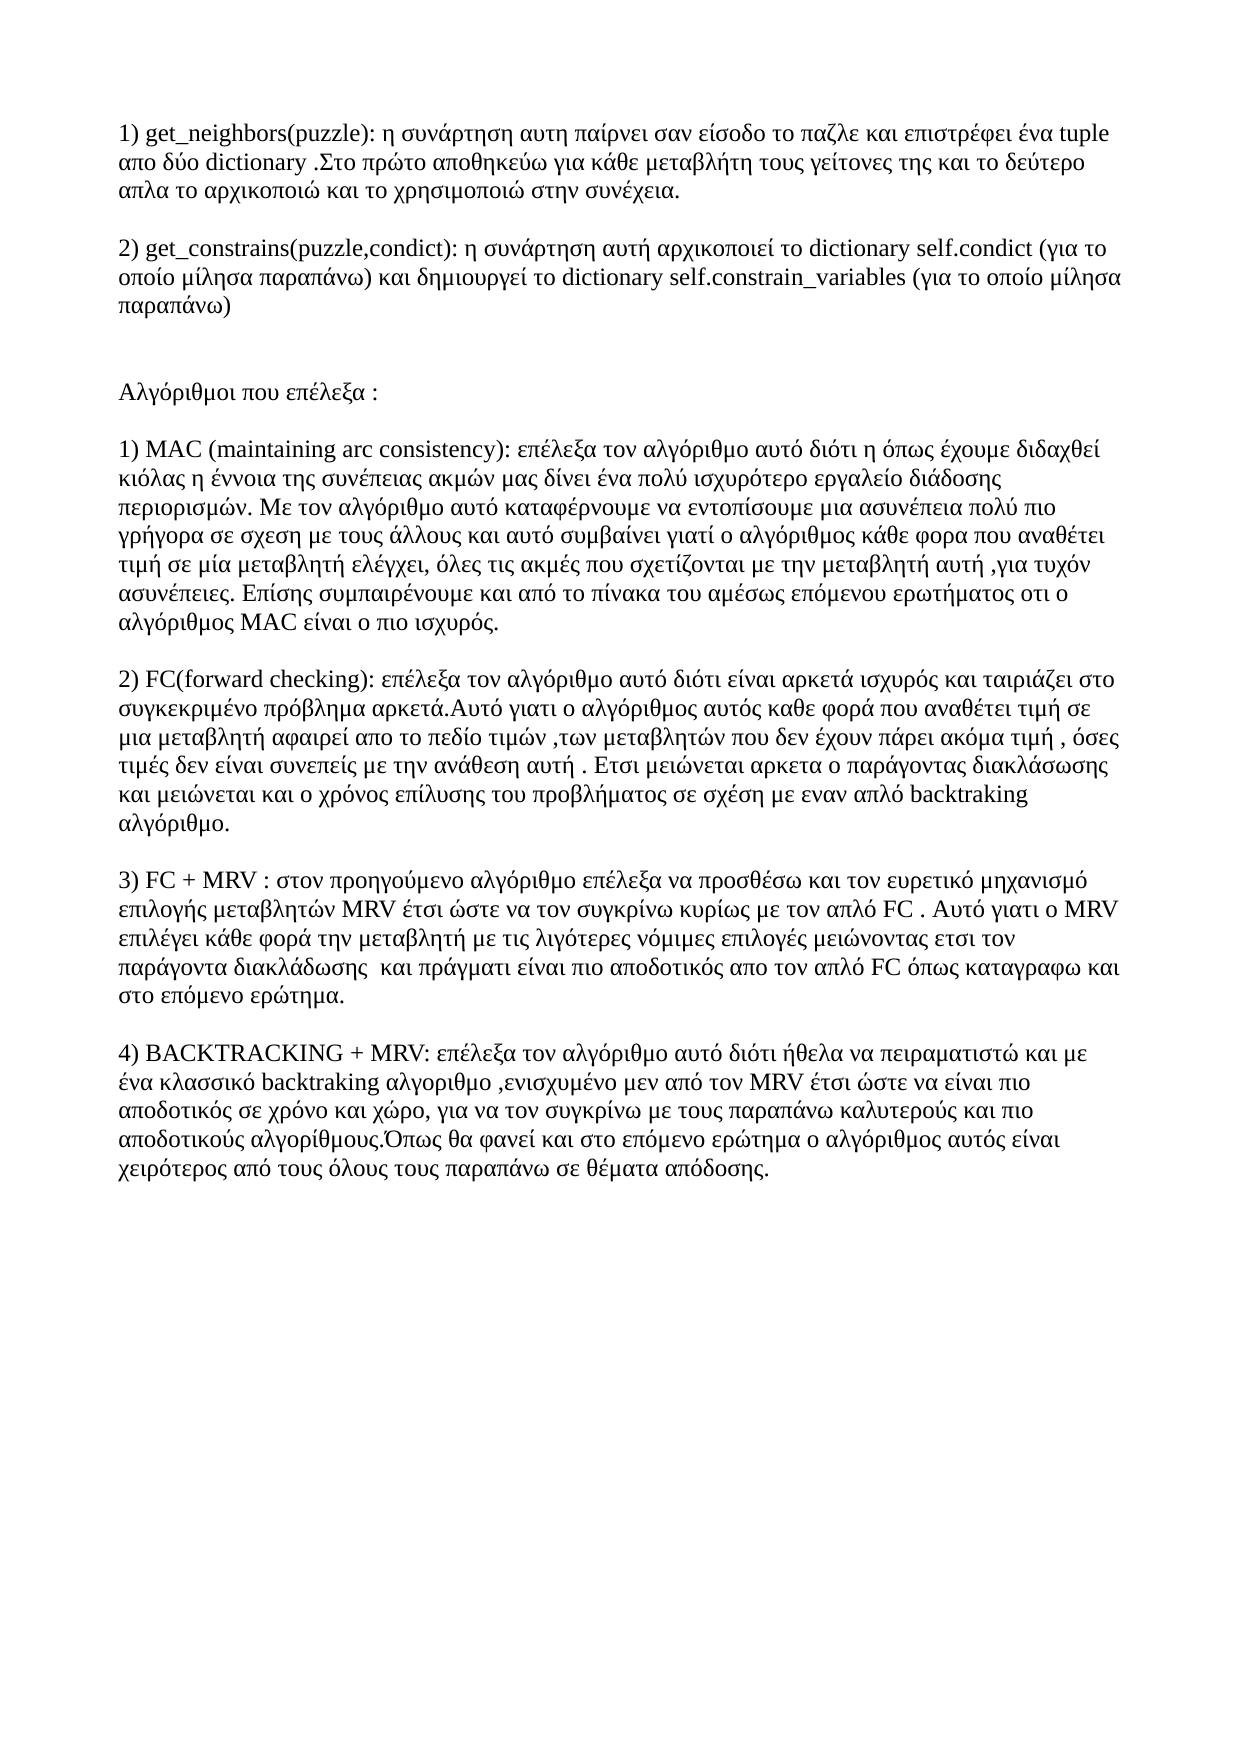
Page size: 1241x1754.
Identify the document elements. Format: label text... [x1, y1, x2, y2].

text 4) BACKTRACKING + MRV: επέλεξα τον αλγόριθμο αυτό διότι ήθελα να πειραματιστώ και με ένα κλασσικό backtraking αλγοριθμο ,ενισχυμένο μεν από τον MRV έτσι ώστε να είναι πιο αποδοτικός σε χρόνο και χώρο, για να τον συγκρίνω με τους παραπάνω καλυτερούς και πιο αποδοτικούς αλγορίθμους.Όπως θα φανεί και στο επόμενο ερώτημα ο αλγόριθμος αυτός είναι χειρότερος από τους όλους τους παραπάνω σε θέματα απόδοσης. [118, 1038, 1122, 1182]
text 2) FC(forward checking): επέλεξα τον αλγόριθμο αυτό διότι είναι αρκετά ισχυρός και ταιριάζει στο συγκεκριμένο πρόβλημα αρκετά.Αυτό γιατι ο αλγόριθμος αυτός καθε φορά που αναθέτει τιμή σε μια μεταβλητή αφαιρεί απο το πεδίο τιμών ,των μεταβλητών που δεν έχουν πάρει ακόμα τιμή , όσες τιμές δεν είναι συνεπείς με την ανάθεση αυτή . Ετσι μειώνεται αρκετα ο παράγοντας διακλάσωσης και μειώνεται και ο χρόνος επίλυσης του προβλήματος σε σχέση με εναν απλό backtraking αλγόριθμο. [118, 664, 1122, 837]
text 1) MAC (maintaining arc consistency): επέλεξα τον αλγόριθμο αυτό διότι η όπως έχουμε διδαχθεί κιόλας η έννοια της συνέπειας ακμών μας δίνει ένα πολύ ισχυρότερο εργαλείο διάδοσης περιορισμών. Με τον αλγόριθμο αυτό καταφέρνουμε να εντοπίσουμε μια ασυνέπεια πολύ πιο γρήγορα σε σχεση με τους άλλους και αυτό συμβαίνει γιατί ο αλγόριθμος κάθε φορα που αναθέτει τιμή σε μία μεταβλητή ελέγχει, όλες τις ακμές που σχετίζονται με την μεταβλητή αυτή ,για τυχόν ασυνέπειες. Επίσης συμπαιρένουμε και από το πίνακα του αμέσως επόμενου ερωτήματος οτι ο αλγόριθμος MAC είναι ο πιο ισχυρός. [118, 434, 1122, 636]
text 3) FC + MRV : στον προηγούμενο αλγόριθμο επέλεξα να προσθέσω και τον ευρετικό μηχανισμό επιλογής μεταβλητών MRV έτσι ώστε να τον συγκρίνω κυρίως με τον απλό FC . Αυτό γιατι ο MRV επιλέγει κάθε φορά την μεταβλητή με τις λιγότερες νόμιμες επιλογές μειώνοντας ετσι τον παράγοντα διακλάδωσης και πράγματι είναι πιο αποδοτικός απο τον απλό FC όπως καταγραφω και στο επόμενο ερώτημα. [118, 866, 1122, 1009]
text Αλγόριθμοι που επέλεξα : [118, 377, 1122, 406]
text 1) get_neighbors(puzzle): η συνάρτηση αυτη παίρνει σαν είσοδο το παζλε και επιστρέφει ένα tuple απο δύο dictionary .Στο πρώτο αποθηκεύω για κάθε μεταβλήτη τους γείτονες της και το δεύτερο απλα το αρχικοποιώ και το χρησιμοποιώ στην συνέχεια. [118, 118, 1122, 204]
text 2) get_constrains(puzzle,condict): η συνάρτηση αυτή αρχικοποιεί το dictionary self.condict (για το οποίο μίλησα παραπάνω) και δημιουργεί το dictionary self.constrain_variables (για το οποίο μίλησα παραπάνω) [118, 233, 1122, 319]
